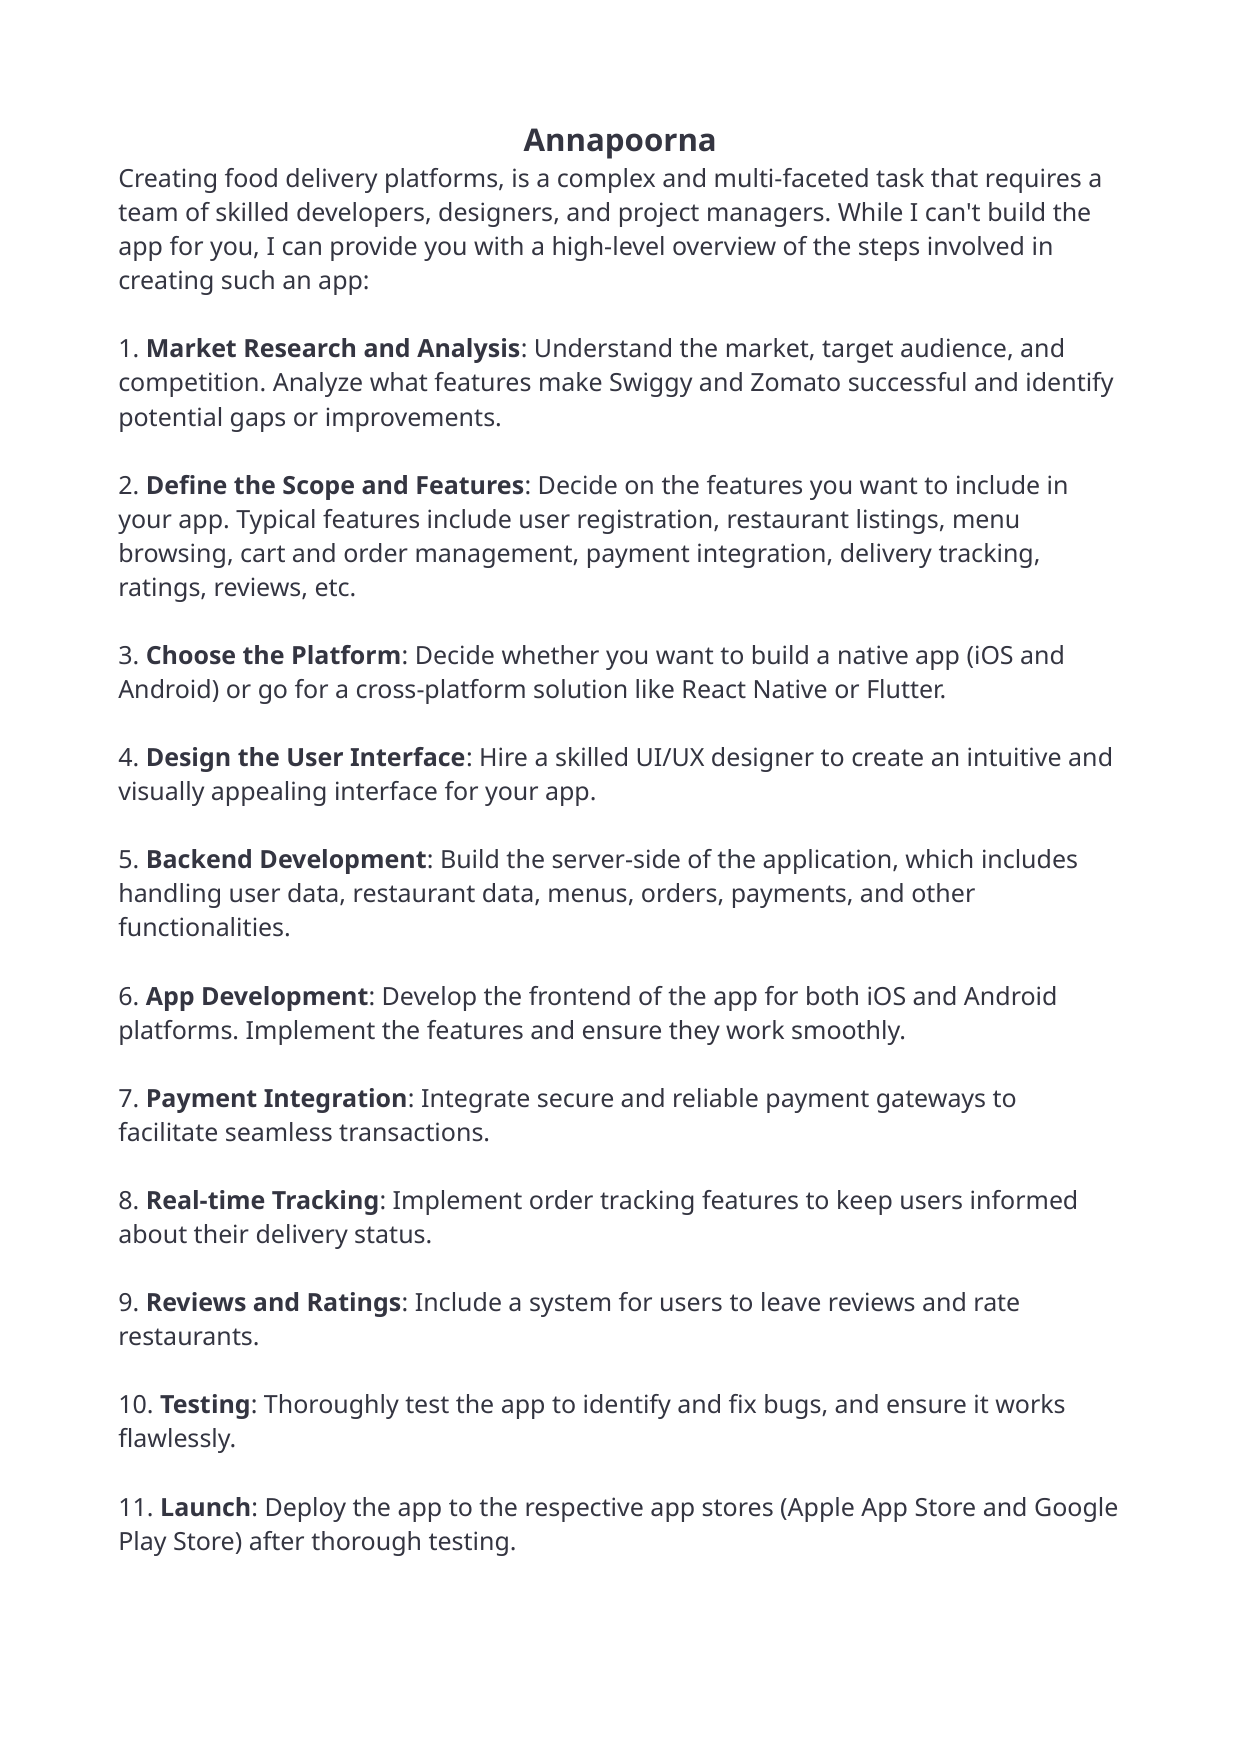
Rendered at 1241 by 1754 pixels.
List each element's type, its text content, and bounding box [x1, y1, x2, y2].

text Annapoorna [118, 118, 1122, 161]
text 7. Payment Integration: Integrate secure and reliable payment gateways to facilitate seamless transactions. [118, 1080, 1122, 1148]
text 4. Design the User Interface: Hire a skilled UI/UX designer to create an intuitive and visually appealing interface for your app. [118, 740, 1122, 808]
text 11. Launch: Deploy the app to the respective app stores (Apple App Store and Google Play Store) after thorough testing. [118, 1489, 1122, 1557]
text 5. Backend Development: Build the server-side of the application, which includes handling user data, restaurant data, menus, orders, payments, and other functionalities. [118, 842, 1122, 944]
text 3. Choose the Platform: Decide whether you want to build a native app (iOS and Android) or go for a cross-platform solution like React Native or Flutter. [118, 638, 1122, 706]
text 6. App Development: Develop the frontend of the app for both iOS and Android platforms. Implement the features and ensure they work smoothly. [118, 978, 1122, 1046]
text 2. Define the Scope and Features: Decide on the features you want to include in your app. Typical features include user registration, restaurant listings, menu browsing, cart and order management, payment integration, delivery tracking, ratings, reviews, etc. [118, 467, 1122, 603]
text 9. Reviews and Ratings: Include a system for users to leave reviews and rate restaurants. [118, 1285, 1122, 1353]
text 8. Real-time Tracking: Implement order tracking features to keep users informed about their delivery status. [118, 1183, 1122, 1251]
text Creating food delivery platforms, is a complex and multi-faceted task that requires a team of skilled developers, designers, and project managers. While I can't build the app for you, I can provide you with a high-level overview of the steps involved in creating such an app: [118, 161, 1122, 297]
text 1. Market Research and Analysis: Understand the market, target audience, and competition. Analyze what features make Swiggy and Zomato successful and identify potential gaps or improvements. [118, 331, 1122, 433]
text 10. Testing: Thoroughly test the app to identify and fix bugs, and ensure it works flawlessly. [118, 1387, 1122, 1455]
